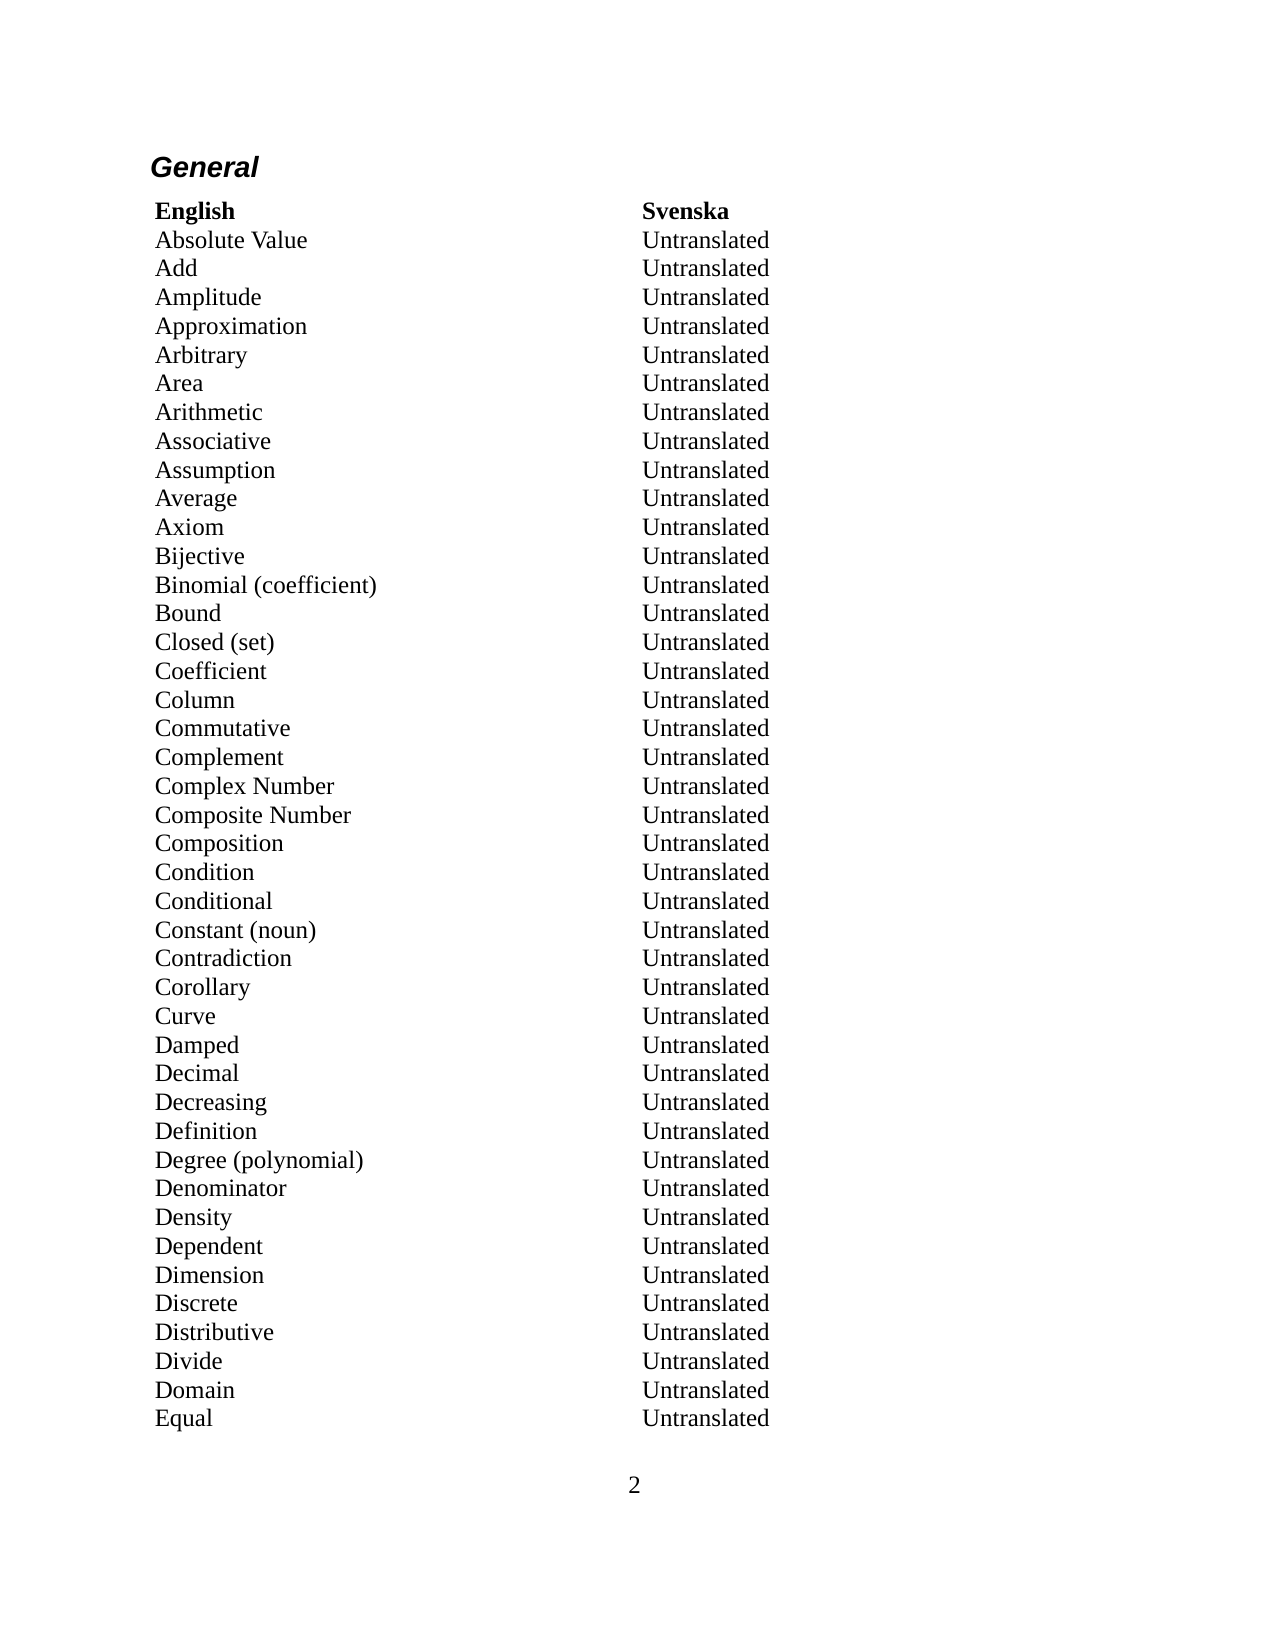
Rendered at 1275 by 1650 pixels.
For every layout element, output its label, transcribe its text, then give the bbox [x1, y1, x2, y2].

table_cell Untranslated [638, 1030, 1125, 1058]
table_cell Untranslated [638, 886, 1125, 915]
table_cell Untranslated [638, 397, 1125, 426]
table_cell Coefficient [150, 656, 637, 685]
table_cell Untranslated [638, 1087, 1125, 1116]
table_cell Untranslated [638, 282, 1125, 311]
table_cell Decreasing [150, 1087, 637, 1116]
table_cell Arithmetic [150, 397, 637, 426]
table_cell Untranslated [638, 1317, 1125, 1346]
table_cell Untranslated [638, 225, 1125, 253]
table_header English [150, 196, 637, 225]
table_cell Untranslated [638, 570, 1125, 598]
table_cell Untranslated [638, 742, 1125, 771]
table_cell Untranslated [638, 829, 1125, 857]
table_cell Dependent [150, 1231, 637, 1260]
table_cell Untranslated [638, 311, 1125, 340]
table_cell Contradiction [150, 944, 637, 972]
table_cell Density [150, 1202, 637, 1231]
table_cell Untranslated [638, 1346, 1125, 1375]
table_cell Untranslated [638, 714, 1125, 742]
table_cell Definition [150, 1116, 637, 1145]
table_cell Domain [150, 1375, 637, 1403]
table_cell Untranslated [638, 599, 1125, 627]
subtitle General [150, 150, 1125, 183]
table_cell Equal [150, 1404, 637, 1432]
table_cell Degree (polynomial) [150, 1145, 637, 1173]
table_cell Untranslated [638, 1202, 1125, 1231]
table_cell Untranslated [638, 1116, 1125, 1145]
table_cell Untranslated [638, 340, 1125, 368]
table_cell Amplitude [150, 282, 637, 311]
table_cell Decimal [150, 1059, 637, 1087]
table_cell Dimension [150, 1260, 637, 1288]
table_cell Untranslated [638, 944, 1125, 972]
table_cell Untranslated [638, 512, 1125, 541]
table_cell Commutative [150, 714, 637, 742]
table_cell Discrete [150, 1289, 637, 1317]
table_cell Binomial (coefficient) [150, 570, 637, 598]
table_cell Complex Number [150, 771, 637, 800]
table_cell Untranslated [638, 1231, 1125, 1260]
table_cell Untranslated [638, 484, 1125, 512]
table_cell Untranslated [638, 685, 1125, 713]
table_cell Untranslated [638, 426, 1125, 455]
table_cell Untranslated [638, 1289, 1125, 1317]
table_cell Bound [150, 599, 637, 627]
table_cell Untranslated [638, 1174, 1125, 1202]
table_cell Composite Number [150, 800, 637, 828]
table_cell Distributive [150, 1317, 637, 1346]
table_cell Column [150, 685, 637, 713]
table_cell Untranslated [638, 656, 1125, 685]
table_cell Closed (set) [150, 627, 637, 656]
table_cell Approximation [150, 311, 637, 340]
table_cell Bijective [150, 541, 637, 570]
table_cell Area [150, 369, 637, 397]
table_cell Axiom [150, 512, 637, 541]
table_cell Untranslated [638, 627, 1125, 656]
table_cell Untranslated [638, 1059, 1125, 1087]
table_cell Average [150, 484, 637, 512]
table_cell Untranslated [638, 369, 1125, 397]
table_cell Absolute Value [150, 225, 637, 253]
table_cell Untranslated [638, 771, 1125, 800]
table_cell Conditional [150, 886, 637, 915]
table_cell Untranslated [638, 1375, 1125, 1403]
table_header Svenska [638, 196, 1125, 225]
table_cell Untranslated [638, 857, 1125, 886]
table_cell Untranslated [638, 1145, 1125, 1173]
table_cell Assumption [150, 455, 637, 483]
table_cell Untranslated [638, 541, 1125, 570]
table_cell Untranslated [638, 800, 1125, 828]
table_cell Corollary [150, 972, 637, 1001]
table_cell Denominator [150, 1174, 637, 1202]
table_cell Associative [150, 426, 637, 455]
table_cell Arbitrary [150, 340, 637, 368]
table_cell Untranslated [638, 1404, 1125, 1432]
table_cell Untranslated [638, 455, 1125, 483]
table_cell Add [150, 254, 637, 282]
table_cell Divide [150, 1346, 637, 1375]
table_cell Curve [150, 1001, 637, 1030]
table_cell Condition [150, 857, 637, 886]
table_cell Untranslated [638, 254, 1125, 282]
table_cell Constant (noun) [150, 915, 637, 943]
table_cell Damped [150, 1030, 637, 1058]
table_cell Complement [150, 742, 637, 771]
table_cell Untranslated [638, 1260, 1125, 1288]
table_cell Untranslated [638, 972, 1125, 1001]
table_cell Untranslated [638, 1001, 1125, 1030]
table_cell Untranslated [638, 915, 1125, 943]
table_cell Composition [150, 829, 637, 857]
